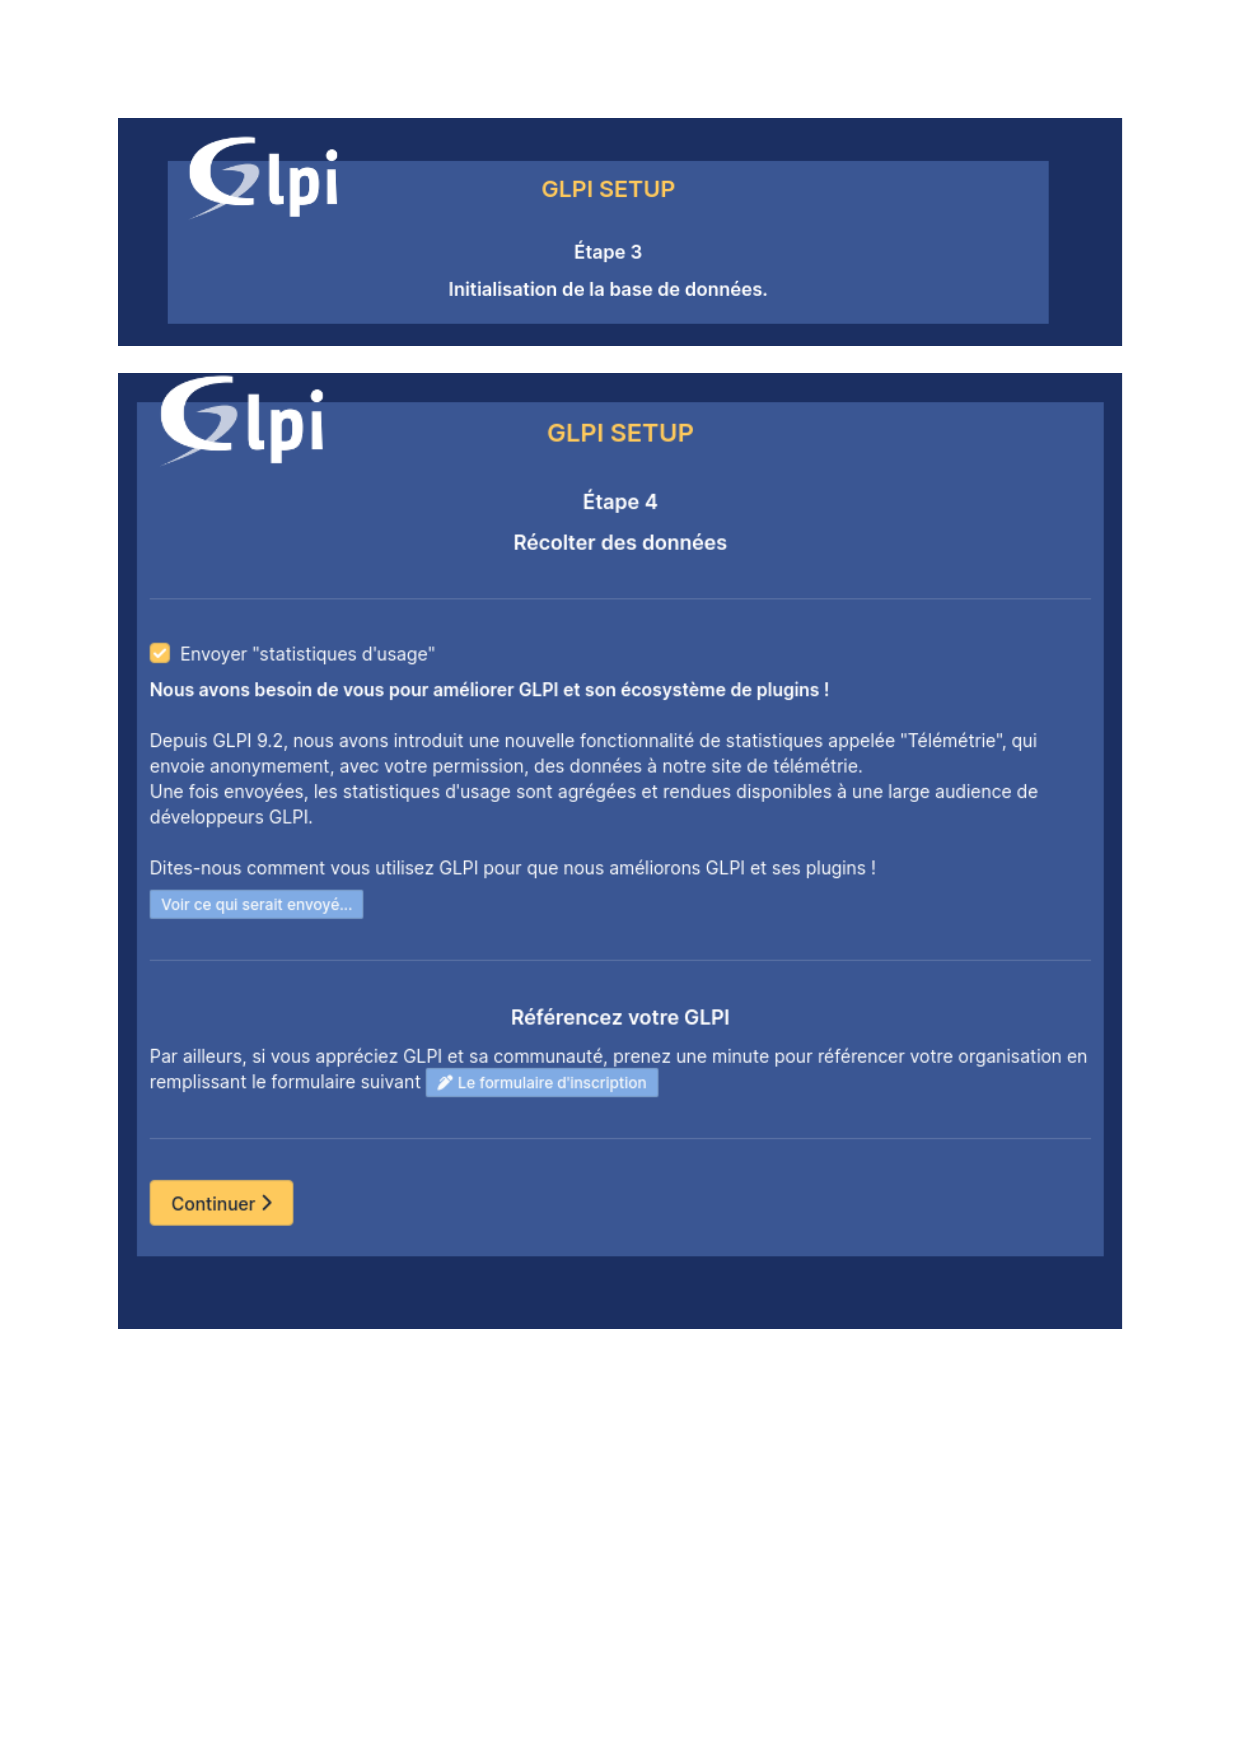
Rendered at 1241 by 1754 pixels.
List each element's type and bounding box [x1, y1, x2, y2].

picture [118, 118, 1123, 346]
picture [118, 373, 1123, 1329]
